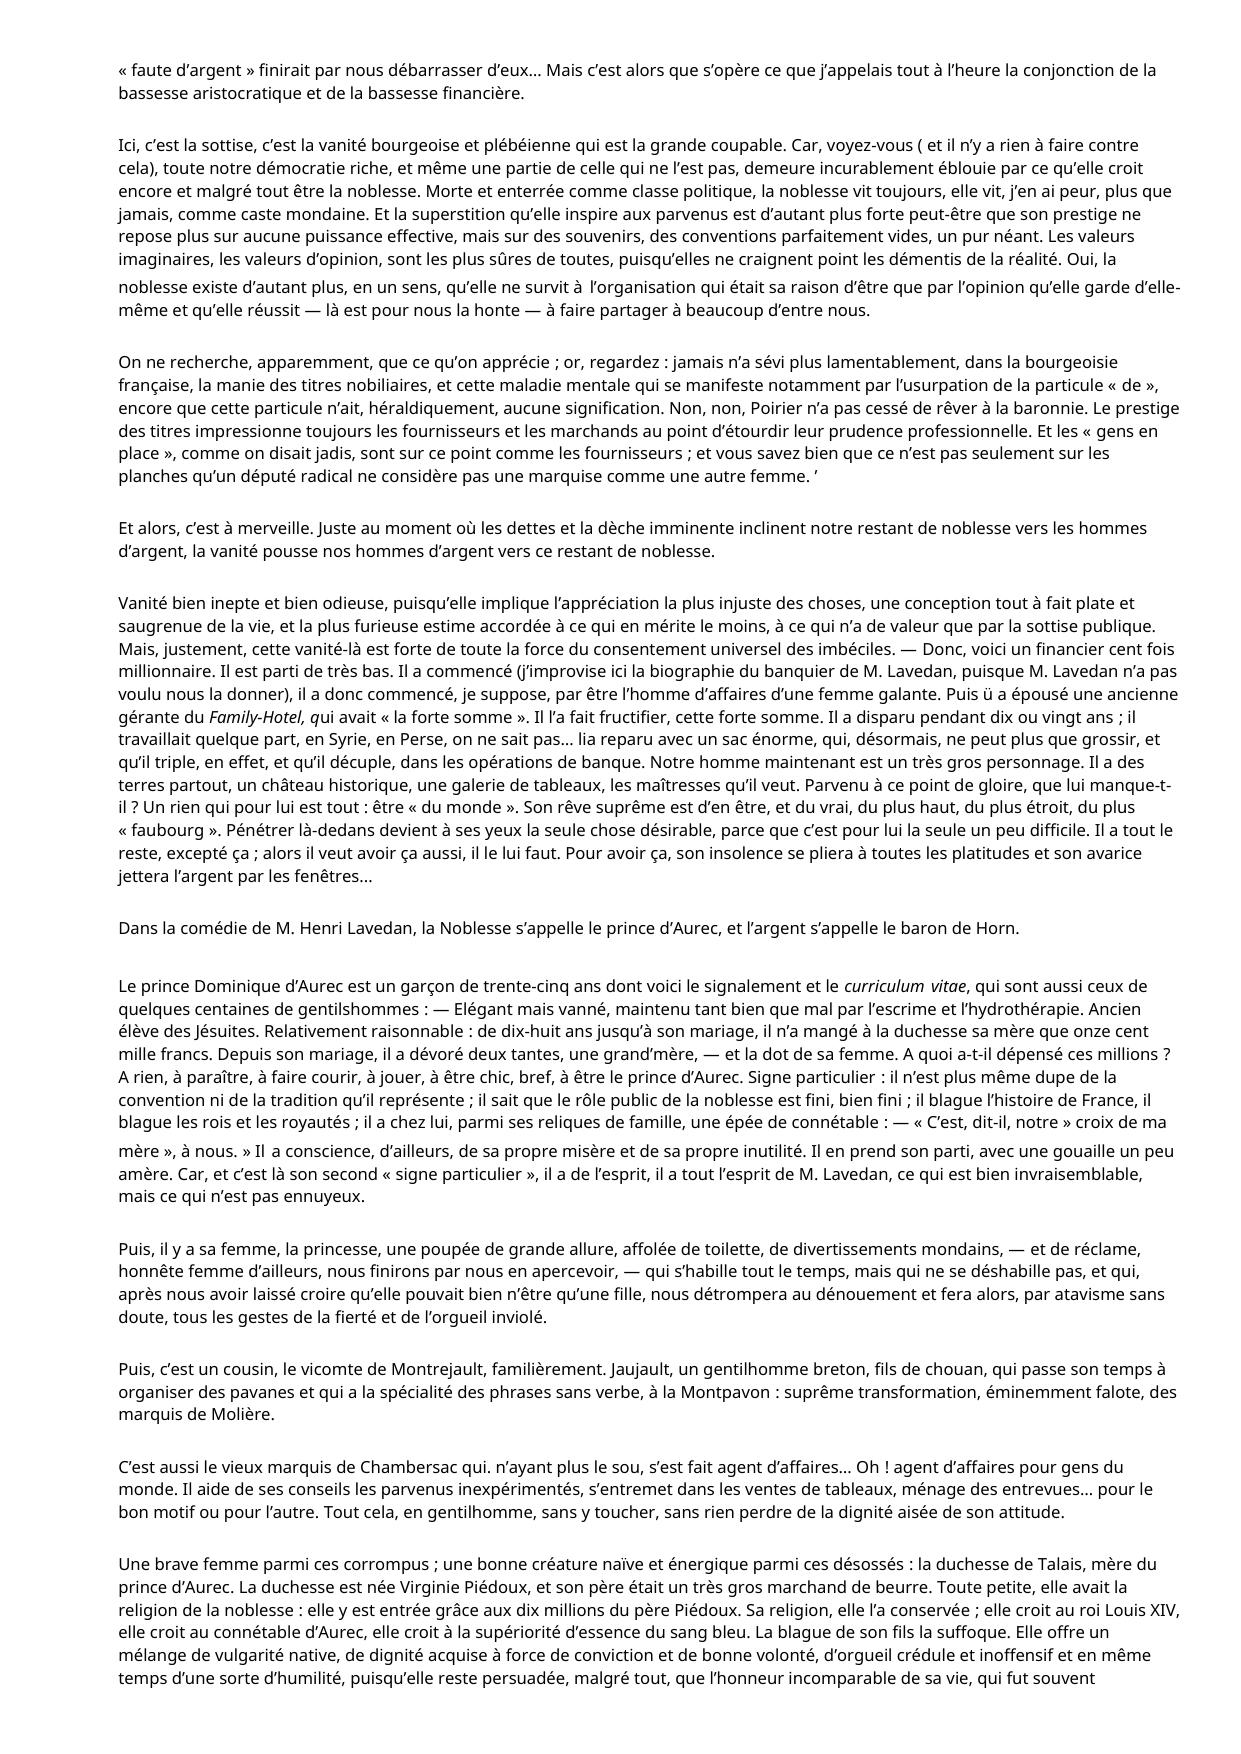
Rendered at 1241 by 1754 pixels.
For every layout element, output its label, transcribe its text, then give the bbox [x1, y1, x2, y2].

text Vanité bien inepte et bien odieuse, puisqu’elle implique l’appréciation la plus injuste des choses, une conception tout à fait plate et saugrenue de la vie, et la plus furieuse estime accordée à ce qui en mérite le moins, à ce qui n’a de valeur que par la sottise publique. Mais, justement, cette vanité-là est forte de toute la force du consentement universel des imbéciles. — Donc, voici un financier cent fois millionnaire. Il est parti de très bas. Il a commencé (j’improvise ici la biographie du banquier de M. Lavedan, puisque M. Lavedan n’a pas voulu nous la donner), il a donc commencé, je suppose, par être l’homme d’affaires d’une femme galante. Puis ü a épousé une ancienne gérante du Family-Hotel, qui avait « la forte somme ». Il l’a fait fructifier, cette forte somme. Il a disparu pendant dix ou vingt ans ; il travaillait quelque part, en Syrie, en Perse, on ne sait pas… lia reparu avec un sac énorme, qui, désormais, ne peut plus que grossir, et qu’il triple, en effet, et qu’il décuple, dans les opérations de banque. Notre homme maintenant est un très gros personnage. Il a des terres partout, un château historique, une galerie de tableaux, les maîtresses qu’il veut. Parvenu à ce point de gloire, que lui manque-t-il ? Un rien qui pour lui est tout : être « du monde ». Son rêve suprême est d’en être, et du vrai, du plus haut, du plus étroit, du plus « faubourg ». Pénétrer là-dedans devient à ses yeux la seule chose désirable, parce que c’est pour lui la seule un peu difficile. Il a tout le reste, excepté ça ; alors il veut avoir ça aussi, il le lui faut. Pour avoir ça, son insolence se pliera à toutes les platitudes et son avarice jettera l’argent par les fenêtres... [118, 592, 1181, 887]
text Une brave femme parmi ces corrompus ; une bonne créature naïve et énergique parmi ces désossés : la duchesse de Talais, mère du prince d’Aurec. La duchesse est née Virginie Piédoux, et son père était un très gros marchand de beurre. Toute petite, elle avait la religion de la noblesse : elle y est entrée grâce aux dix millions du père Piédoux. Sa religion, elle l’a conservée ; elle croit au roi Louis XIV, elle croit au connétable d’Aurec, elle croit à la supériorité d’essence du sang bleu. La blague de son fils la suffoque. Elle offre un mélange de vulgarité native, de dignité acquise à force de conviction et de bonne volonté, d’orgueil crédule et inoffensif et en même temps d’une sorte d’humilité, puisqu’elle reste persuadée, malgré tout, que l’honneur incomparable de sa vie, qui fut souvent [118, 1553, 1181, 1689]
text Le prince Dominique d’Aurec est un garçon de trente-cinq ans dont voici le signalement et le curriculum vitae, qui sont aussi ceux de quelques centaines de gentilshommes : — Elégant mais vanné, maintenu tant bien que mal par l’escrime et l’hydrothérapie. Ancien élève des Jésuites. Relativement raisonnable : de dix-huit ans jusqu’à son mariage, il n’a mangé à la duchesse sa mère que onze cent mille francs. Depuis son mariage, il a dévoré deux tantes, une grand’mère, — et la dot de sa femme. A quoi a-t-il dépensé ces millions ? A rien, à paraître, à faire courir, à jouer, à être chic, bref, à être le prince d’Aurec. Signe particulier : il n’est plus même dupe de la convention ni de la tradition qu’il représente ; il sait que le rôle public de la noblesse est fini, bien fini ; il blague l’histoire de France, il blague les rois et les royautés ; il a chez lui, parmi ses reliques de famille, une épée de connétable : — « C’est, dit-il, notre » croix de ma mère », à nous. » Il a conscience, d’ailleurs, de sa propre misère et de sa propre inutilité. Il en prend son parti, avec une gouaille un peu amère. Car, et c’est là son second « signe particulier », il a de l’esprit, il a tout l’esprit de M. Lavedan, ce qui est bien invraisemblable, mais ce qui n’est pas ennuyeux. [118, 969, 1181, 1208]
text Ici, c’est la sottise, c’est la vanité bourgeoise et plébéienne qui est la grande coupable. Car, voyez-vous ( et il n’y a rien à faire contre cela), toute notre démocratie riche, et même une partie de celle qui ne l’est pas, demeure incurablement éblouie par ce qu’elle croit encore et malgré tout être la noblesse. Morte et enterrée comme classe politique, la noblesse vit toujours, elle vit, j’en ai peur, plus que jamais, comme caste mondaine. Et la superstition qu’elle inspire aux parvenus est d’autant plus forte peut-être que son prestige ne repose plus sur aucune puissance effective, mais sur des souvenirs, des conventions parfaitement vides, un pur néant. Les valeurs imaginaires, les valeurs d’opinion, sont les plus sûres de toutes, puisqu’elles ne craignent point les démentis de la réalité. Oui, la noblesse existe d’autant plus, en un sens, qu’elle ne survit à l’organisation qui était sa raison d’être que par l’opinion qu’elle garde d’elle-même et qu’elle réussit — là est pour nous la honte — à faire partager à beaucoup d’entre nous. [118, 134, 1181, 322]
text Puis, c’est un cousin, le vicomte de Montrejault, familièrement. Jaujault, un gentilhomme breton, fils de chouan, qui passe son temps à organiser des pavanes et qui a la spécialité des phrases sans verbe, à la Montpavon : suprême transformation, éminemment falote, des marquis de Molière. [118, 1358, 1181, 1426]
text Et alors, c’est à merveille. Juste au moment où les dettes et la dèche imminente inclinent notre restant de noblesse vers les hommes d’argent, la vanité pousse nos hommes d’argent vers ce restant de noblesse. [118, 517, 1181, 562]
text Puis, il y a sa femme, la princesse, une poupée de grande allure, affolée de toilette, de divertissements mondains, — et de réclame, honnête femme d’ailleurs, nous finirons par nous en apercevoir, — qui s’habille tout le temps, mais qui ne se déshabille pas, et qui, après nous avoir laissé croire qu’elle pouvait bien n’être qu’une fille, nous détrompera au dénouement et fera alors, par atavisme sans doute, tous les gestes de la fierté et de l’orgueil inviolé. [118, 1237, 1181, 1328]
text Dans la comédie de M. Henri Lavedan, la Noblesse s’appelle le prince d’Aurec, et l’argent s’appelle le baron de Horn. [118, 916, 1181, 939]
text On ne recherche, apparemment, que ce qu’on apprécie ; or, regardez : jamais n’a sévi plus lamentablement, dans la bourgeoisie française, la manie des titres nobiliaires, et cette maladie mentale qui se manifeste notamment par l’usurpation de la particule « de », encore que cette particule n’ait, héraldiquement, aucune signification. Non, non, Poirier n’a pas cessé de rêver à la baronnie. Le prestige des titres impressionne toujours les fournisseurs et les marchands au point d’étourdir leur prudence professionnelle. Et les « gens en place », comme on disait jadis, sont sur ce point comme les fournisseurs ; et vous savez bien que ce n’est pas seulement sur les planches qu’un député radical ne considère pas une marquise comme une autre femme. ’ [118, 351, 1181, 487]
text C’est aussi le vieux marquis de Chambersac qui. n’ayant plus le sou, s’est fait agent d’affaires… Oh ! agent d’affaires pour gens du monde. Il aide de ses conseils les parvenus inexpérimentés, s’entremet dans les ventes de tableaux, ménage des entrevues… pour le bon motif ou pour l’autre. Tout cela, en gentilhomme, sans y toucher, sans rien perdre de la dignité aisée de son attitude. [118, 1455, 1181, 1523]
text « faute d’argent » finirait par nous débarrasser d’eux… Mais c’est alors que s’opère ce que j’appelais tout à l’heure la conjonction de la bassesse aristocratique et de la bassesse financière. [118, 59, 1181, 104]
